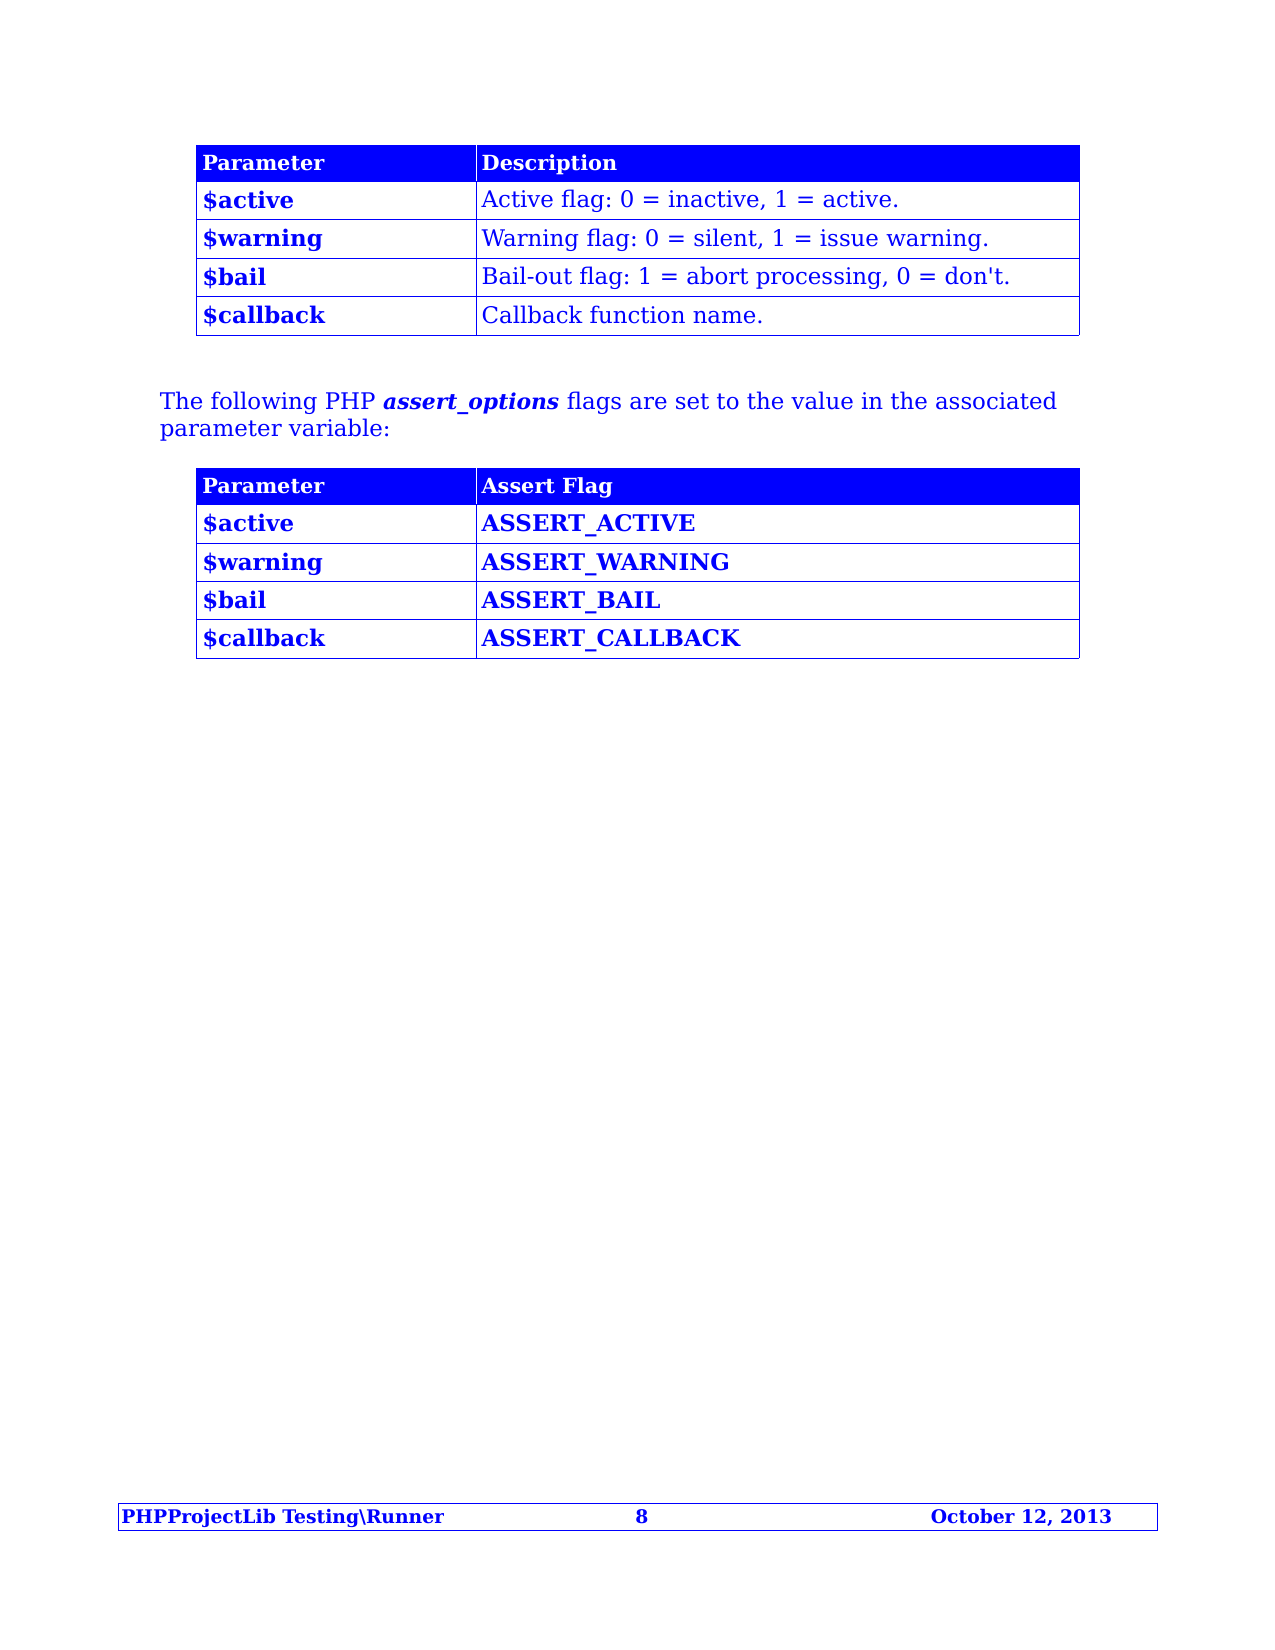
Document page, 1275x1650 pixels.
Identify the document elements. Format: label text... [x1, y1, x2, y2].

table_cell $bail [197, 582, 476, 619]
table_header Assert Flag [477, 469, 1079, 504]
table_cell Warning flag: 0 = silent, 1 = issue warning. [477, 220, 1079, 258]
text The following PHP assert_options flags are set to the value in the associated parameter variable: [159, 388, 1157, 441]
table_cell $active [197, 182, 476, 219]
table_cell Active flag: 0 = inactive, 1 = active. [477, 182, 1079, 219]
table_cell $warning [197, 544, 476, 581]
table_cell ASSERT_ACTIVE [477, 505, 1079, 542]
table_header Parameter [197, 146, 476, 181]
table_cell ASSERT_BAIL [477, 582, 1079, 619]
table_cell $bail [197, 259, 476, 296]
table_header Description [477, 146, 1079, 181]
table_cell $callback [197, 297, 476, 334]
table_cell Bail-out flag: 1 = abort processing, 0 = don't. [477, 259, 1079, 296]
table_cell $callback [197, 620, 476, 658]
table_cell ASSERT_CALLBACK [477, 620, 1079, 658]
table_cell ASSERT_WARNING [477, 544, 1079, 581]
table_cell $warning [197, 220, 476, 258]
table_cell Callback function name. [477, 297, 1079, 334]
table_header Parameter [197, 469, 476, 504]
table_cell $active [197, 505, 476, 542]
